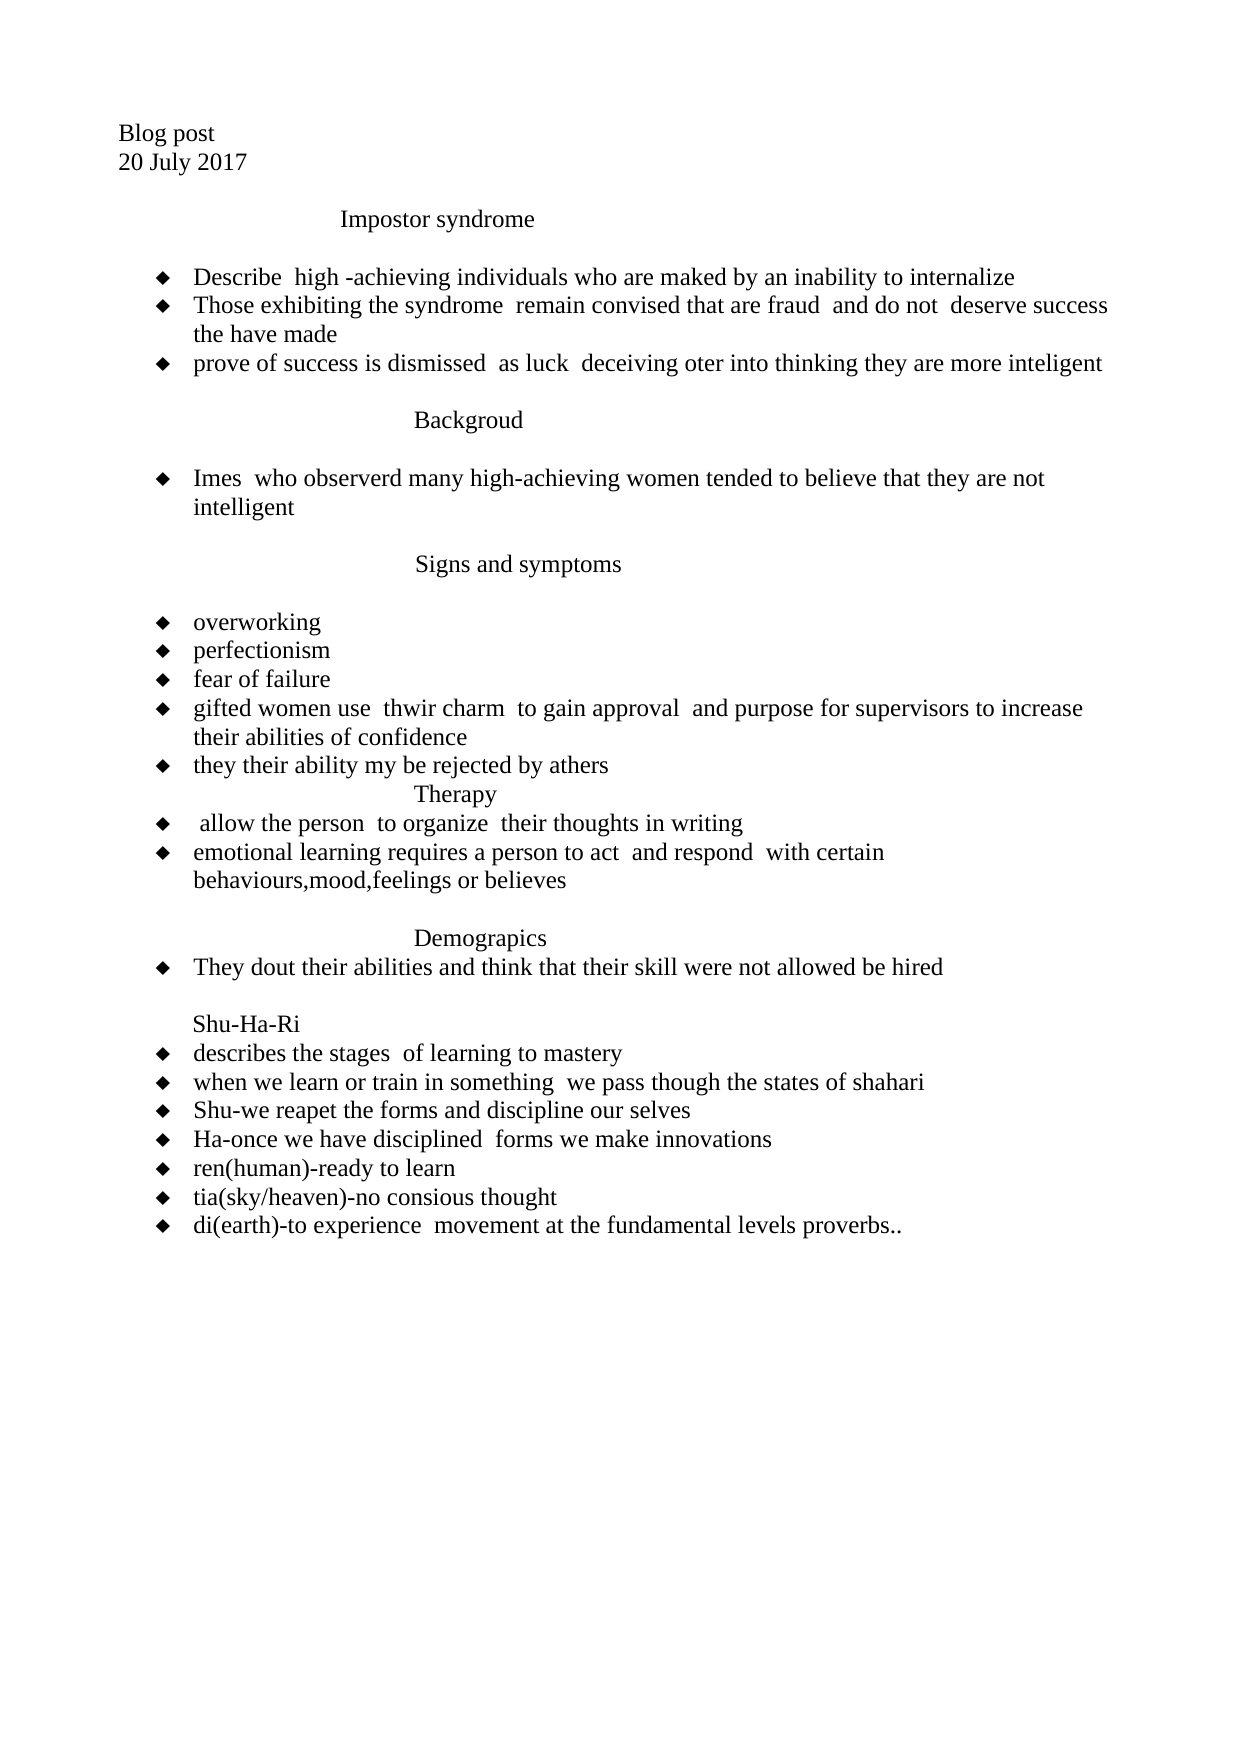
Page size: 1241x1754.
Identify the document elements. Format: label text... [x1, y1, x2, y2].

list prove of success is dismissed as luck deceiving oter into thinking they are more inteligent [156, 348, 1122, 377]
text Backgroud [118, 406, 1122, 434]
text Blog post [118, 118, 1122, 147]
text Therapy [118, 779, 1122, 808]
list Describe high -achieving individuals who are maked by an inability to internalize [156, 262, 1122, 291]
list describes the stages of learning to mastery [156, 1038, 1122, 1067]
list Ha-once we have disciplined forms we make innovations [156, 1124, 1122, 1153]
text Impostor syndrome [118, 204, 1122, 233]
list They dout their abilities and think that their skill were not allowed be hired [156, 952, 1122, 981]
list allow the person to organize their thoughts in writing [156, 808, 1122, 837]
list when we learn or train in something we pass though the states of shahari [156, 1067, 1122, 1096]
list they their ability my be rejected by athers [156, 751, 1122, 779]
list emotional learning requires a person to act and respond with certain behaviours,mood,feelings or believes [156, 837, 1122, 894]
list Shu-we reapet the forms and discipline our selves [156, 1096, 1122, 1124]
list gifted women use thwir charm to gain approval and purpose for supervisors to increase their abilities of confidence [156, 693, 1122, 751]
text 20 July 2017 [118, 147, 1122, 176]
list di(earth)-to experience movement at the fundamental levels proverbs.. [156, 1211, 1122, 1239]
text Shu-Ha-Ri [118, 1009, 1122, 1038]
list Imes who observerd many high-achieving women tended to believe that they are not intelligent [156, 463, 1122, 521]
list perfectionism [156, 636, 1122, 664]
list tia(sky/heaven)-no consious thought [156, 1182, 1122, 1211]
list fear of failure [156, 664, 1122, 693]
list Signs and symptoms [156, 549, 1122, 578]
list overworking [156, 607, 1122, 636]
list Those exhibiting the syndrome remain convised that are fraud and do not deserve success the have made [156, 291, 1122, 348]
list ren(human)-ready to learn [156, 1153, 1122, 1182]
text Demograpics [118, 923, 1122, 952]
